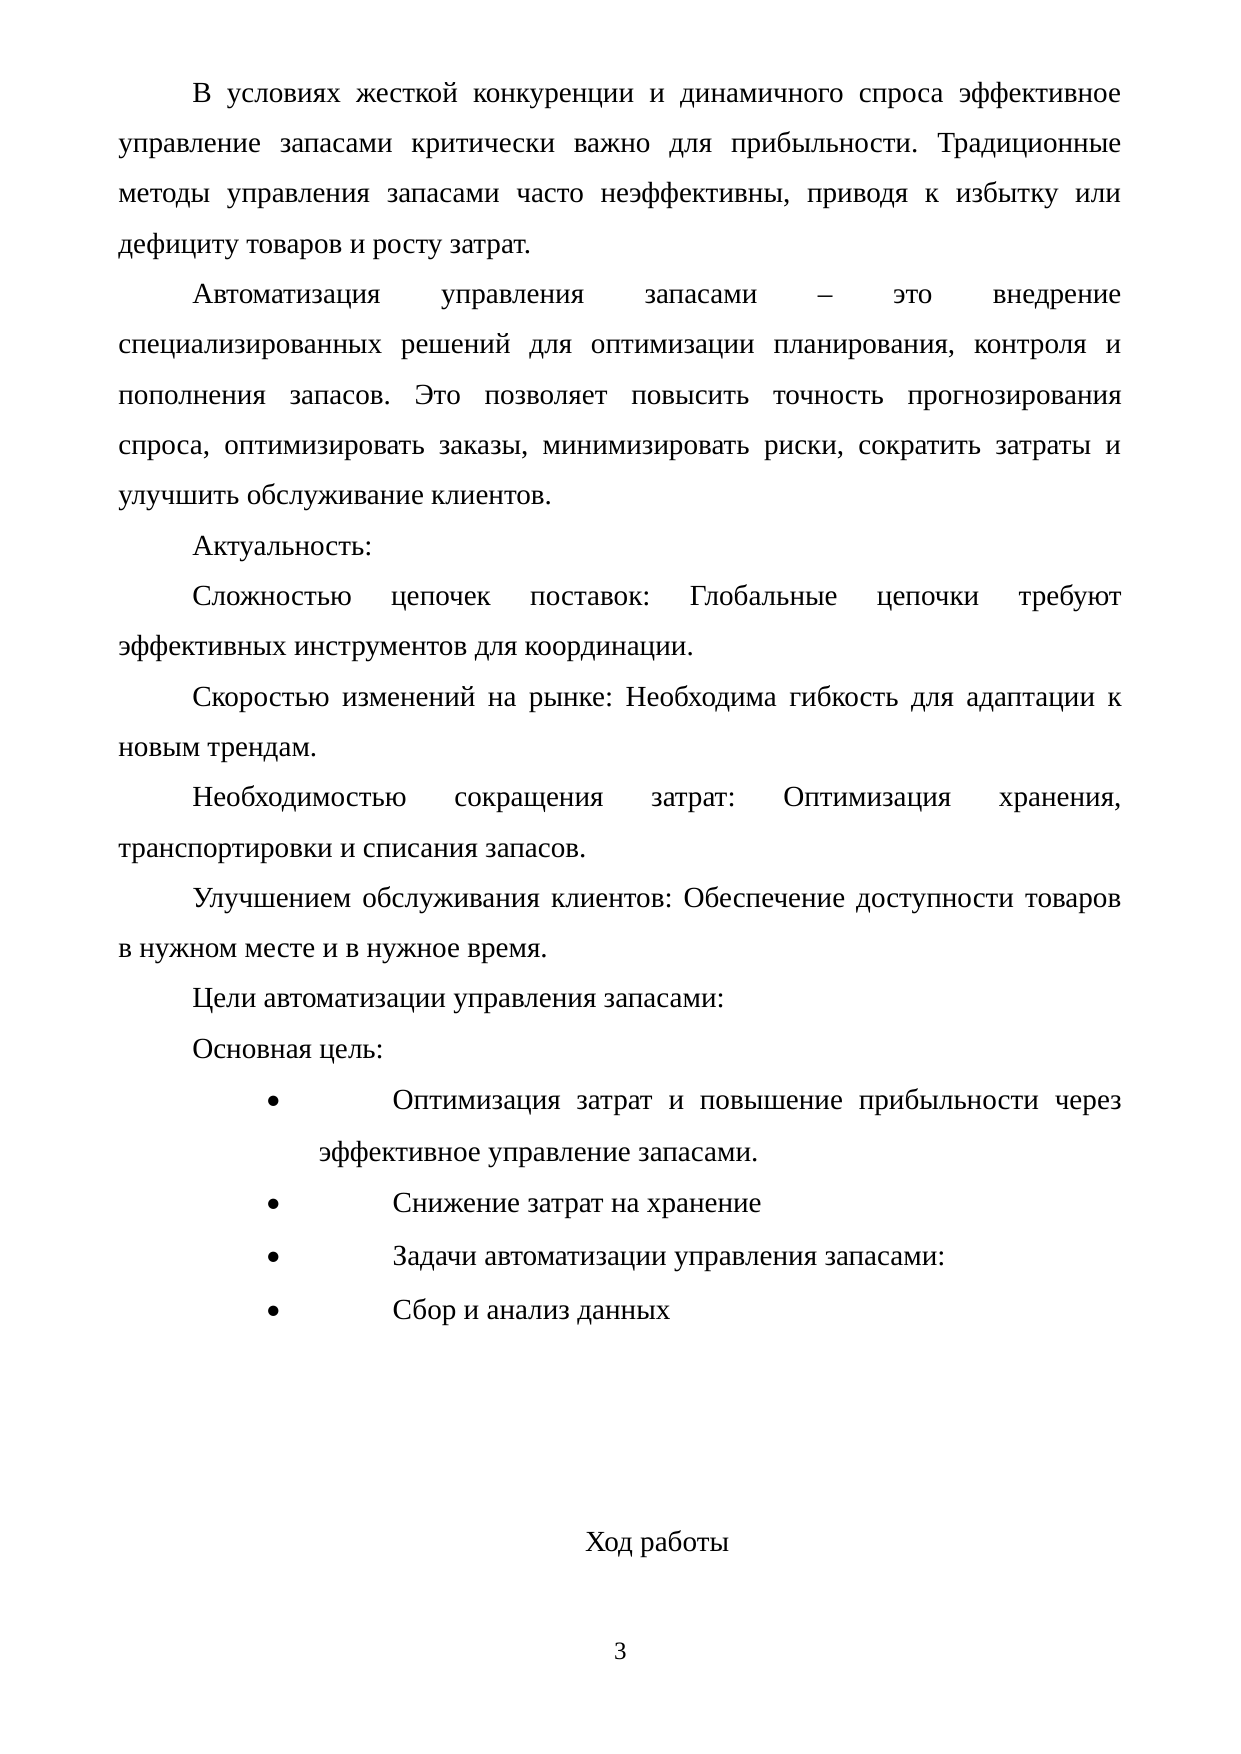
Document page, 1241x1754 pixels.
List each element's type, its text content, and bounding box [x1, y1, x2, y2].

text Ход работы [118, 1524, 1122, 1557]
list Задачи автоматизации управления запасами: [192, 1237, 1122, 1273]
text Сложностью цепочек поставок: Глобальные цепочки требуют эффективных инструментов для координации. [118, 578, 1122, 662]
text Актуальность: [118, 528, 1122, 561]
list Снижение затрат на хранение [192, 1184, 1122, 1219]
text Цели автоматизации управления запасами: [118, 981, 1122, 1014]
text Автоматизация управления запасами – это внедрение специализированных решений для оптимизации планирования, контроля и пополнения запасов. Это позволяет повысить точность прогнозирования спроса, оптимизировать заказы, минимизировать риски, сократить затраты и улучшить обслуживание клиентов. [118, 276, 1122, 511]
text В условиях жесткой конкуренции и динамичного спроса эффективное управление запасами критически важно для прибыльности. Традиционные методы управления запасами часто неэффективны, приводя к избытку или дефициту товаров и росту затрат. [118, 75, 1122, 259]
text Основная цель: [118, 1031, 1122, 1064]
text Необходимостью сокращения затрат: Оптимизация хранения, транспортировки и списания запасов. [118, 779, 1122, 863]
text Скоростью изменений на рынке: Необходима гибкость для адаптации к новым трендам. [118, 679, 1122, 763]
list Оптимизация затрат и повышение прибыльности через эффективное управление запасами. [192, 1081, 1122, 1167]
text Улучшением обслуживания клиентов: Обеспечение доступности товаров в нужном месте и в нужное время. [118, 880, 1122, 964]
list Сбор и анализ данных [192, 1291, 1122, 1326]
